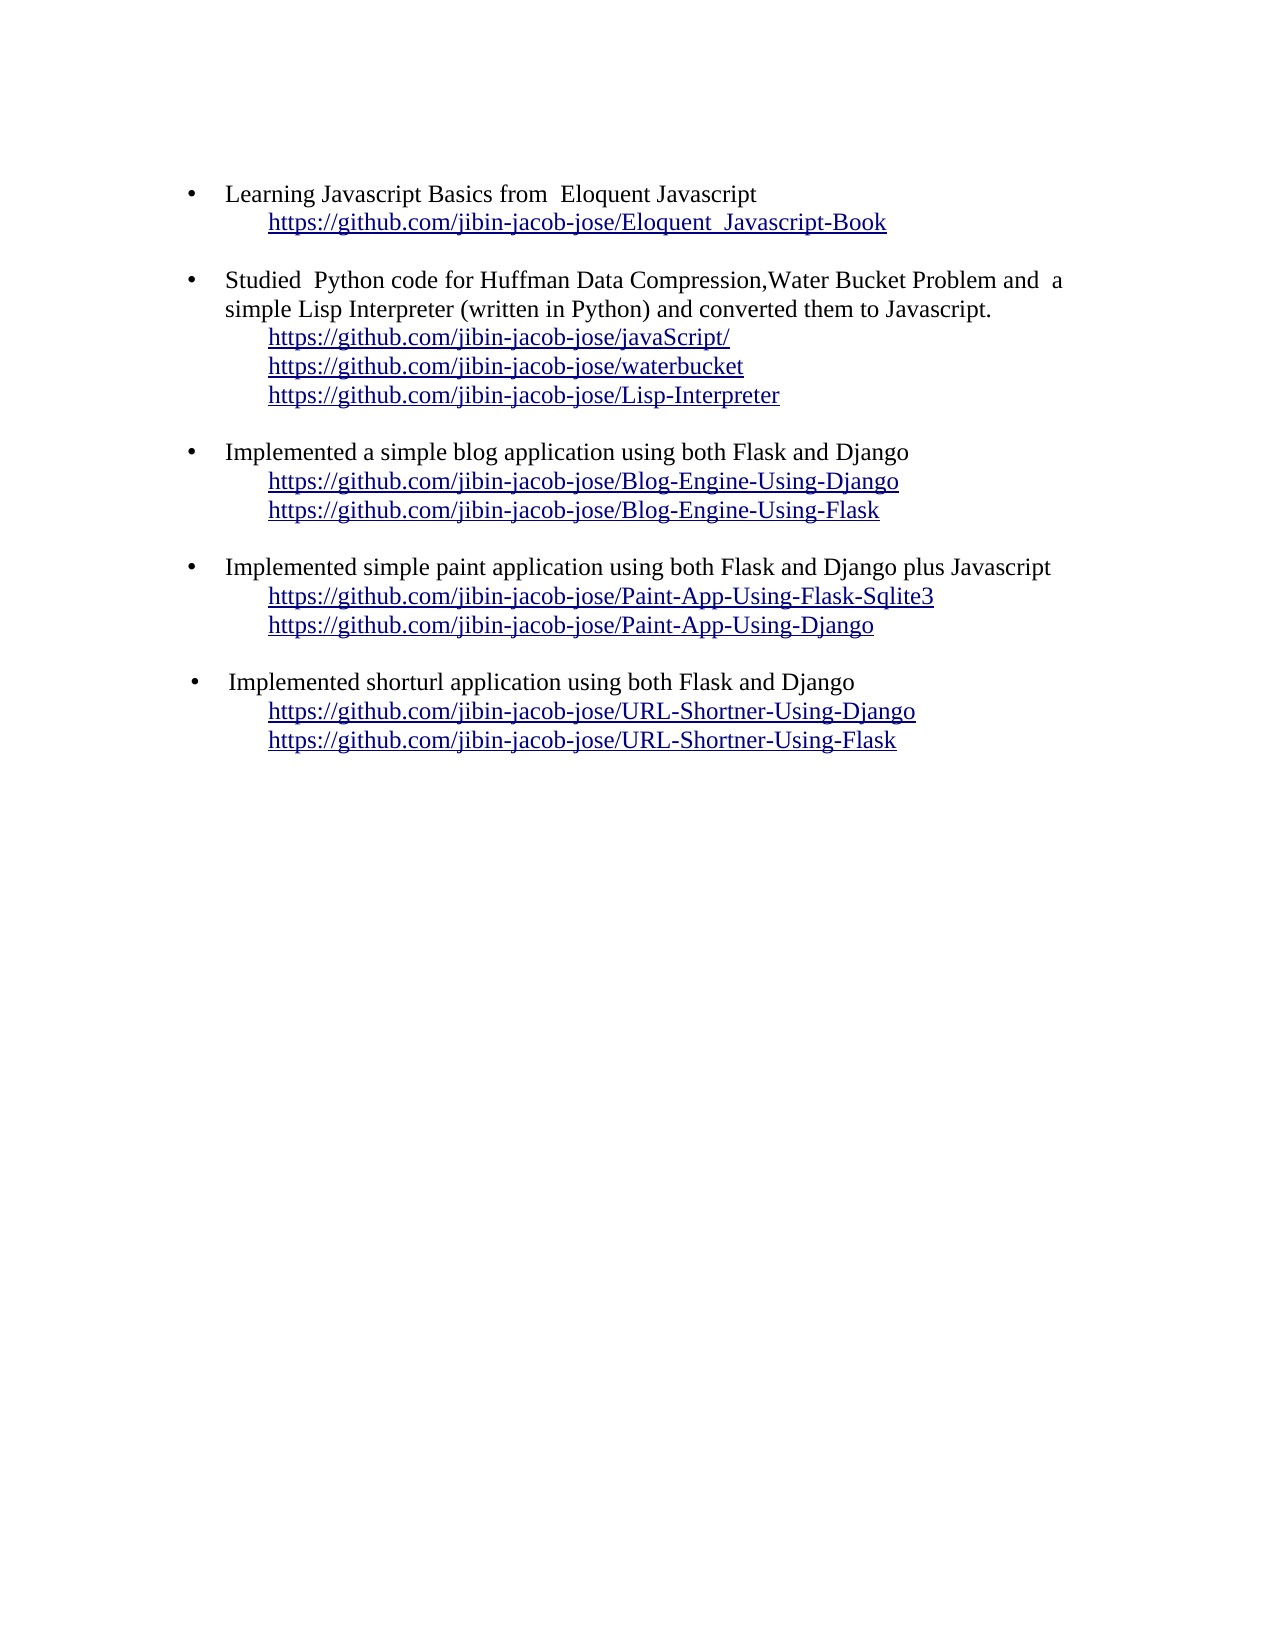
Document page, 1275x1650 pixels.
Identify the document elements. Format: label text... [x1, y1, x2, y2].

text https://github.com/jibin-jacob-jose/waterbucket [150, 351, 1125, 380]
text https://github.com/jibin-jacob-jose/Paint-App-Using-Django [150, 610, 1125, 639]
list Implemented shorturl application using both Flask and Django [191, 667, 1125, 696]
text https://github.com/jibin-jacob-jose/Blog-Engine-Using-Django [150, 466, 1125, 495]
text https://github.com/jibin-jacob-jose/javaScript/ [150, 322, 1125, 351]
list Implemented a simple blog application using both Flask and Django [187, 437, 1125, 466]
text https://github.com/jibin-jacob-jose/URL-Shortner-Using-Flask [150, 725, 1125, 754]
list Learning Javascript Basics from Eloquent Javascript [187, 179, 1125, 207]
text https://github.com/jibin-jacob-jose/URL-Shortner-Using-Django [150, 696, 1125, 725]
list Implemented simple paint application using both Flask and Django plus Javascript [187, 552, 1125, 581]
text https://github.com/jibin-jacob-jose/Paint-App-Using-Flask-Sqlite3 [150, 581, 1125, 610]
list Studied Python code for Huffman Data Compression,Water Bucket Problem and a simple Lisp Interpreter (written in Python) and converted them to Javascript. [187, 265, 1125, 322]
text https://github.com/jibin-jacob-jose/Eloquent_Javascript-Book [150, 207, 1125, 236]
text https://github.com/jibin-jacob-jose/Lisp-Interpreter [150, 380, 1125, 409]
text https://github.com/jibin-jacob-jose/Blog-Engine-Using-Flask [150, 495, 1125, 524]
